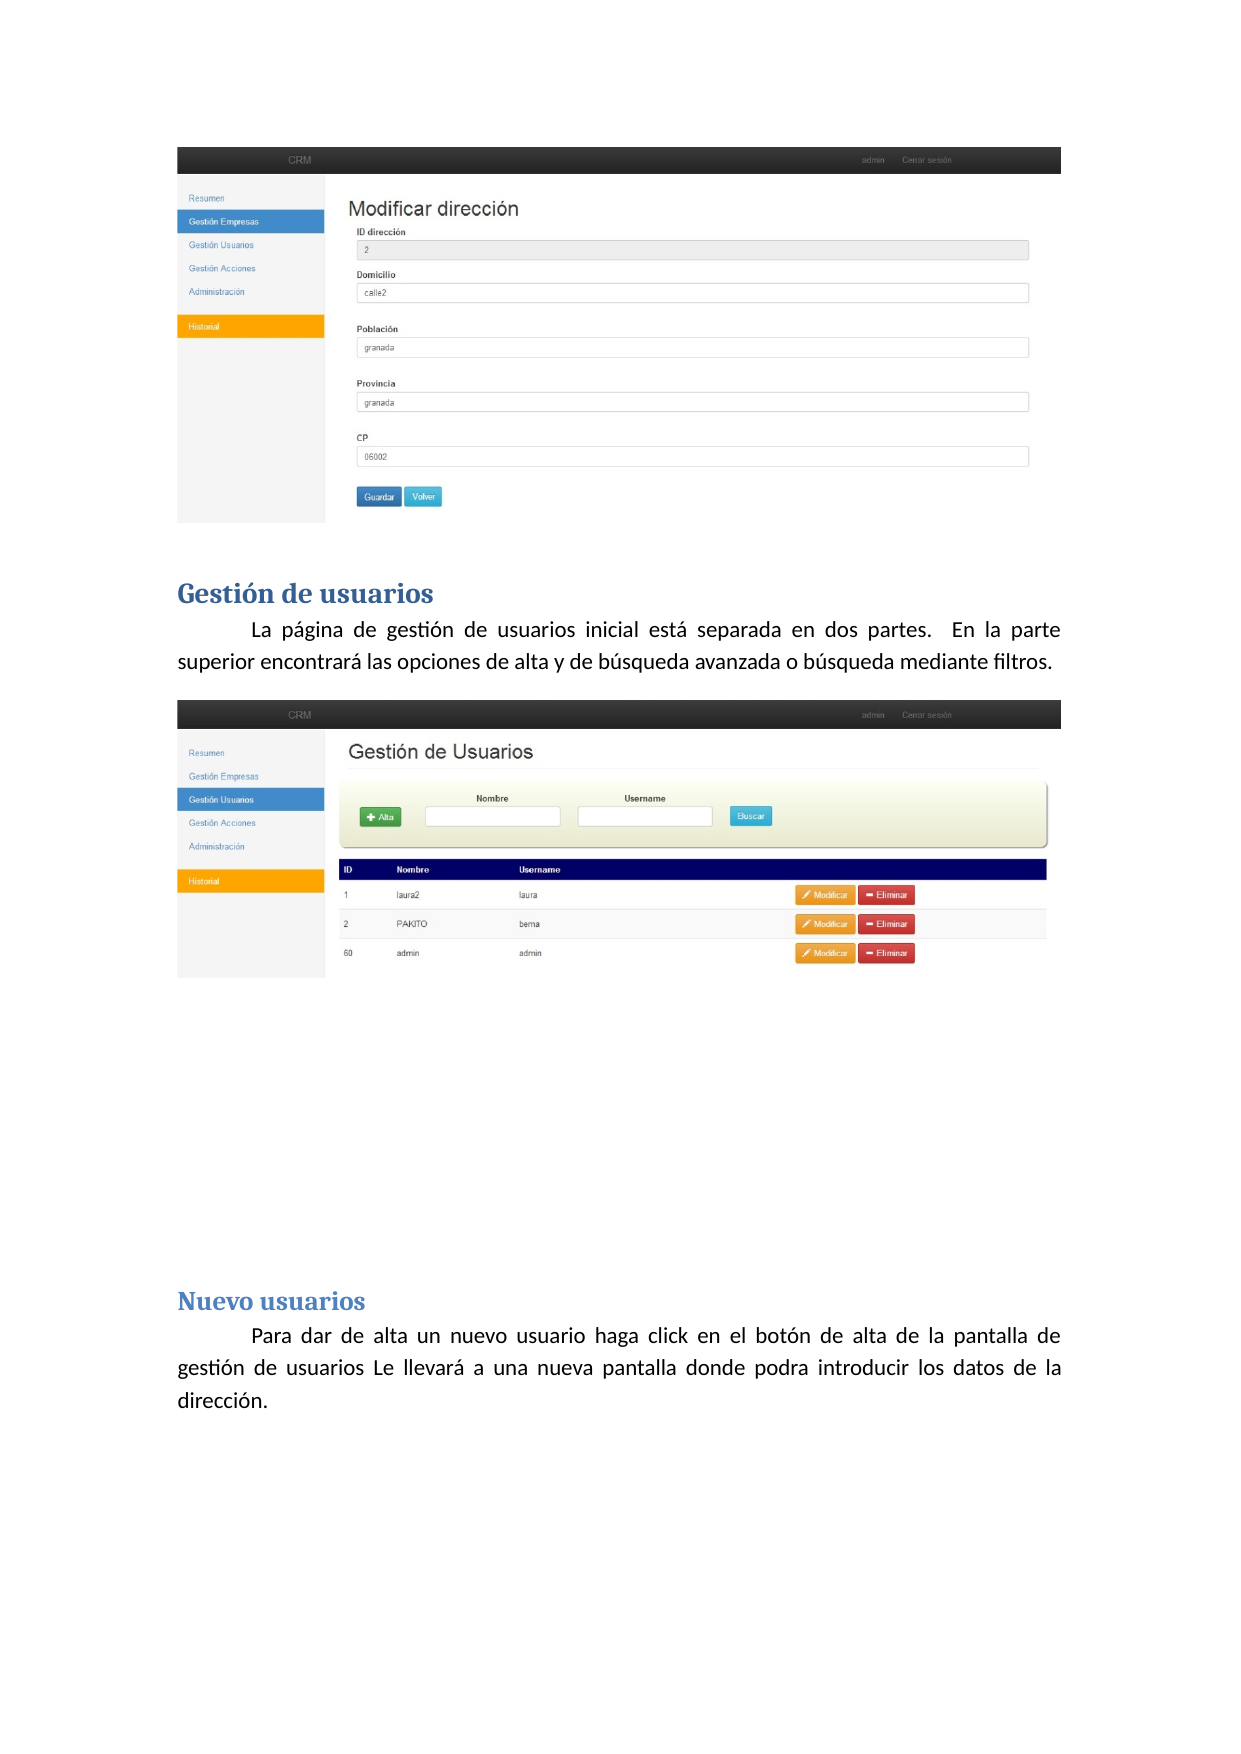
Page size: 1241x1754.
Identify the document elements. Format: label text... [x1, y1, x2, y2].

text Para dar de alta un nuevo usuario haga click en el botón de alta de la pantalla de gestión de usuarios Le llevará a una nueva pantalla donde podra introducir los datos de la dirección. [177, 1321, 1063, 1414]
subtitle Nuevo usuarios [177, 1286, 1063, 1317]
subtitle Gestión de usuarios [177, 577, 1063, 610]
text La página de gestión de usuarios inicial está separada en dos partes. En la parte superior encontrará las opciones de alta y de búsqueda avanzada o búsqueda mediante filtros. [177, 615, 1063, 676]
picture [177, 147, 1061, 523]
picture [177, 700, 1061, 978]
